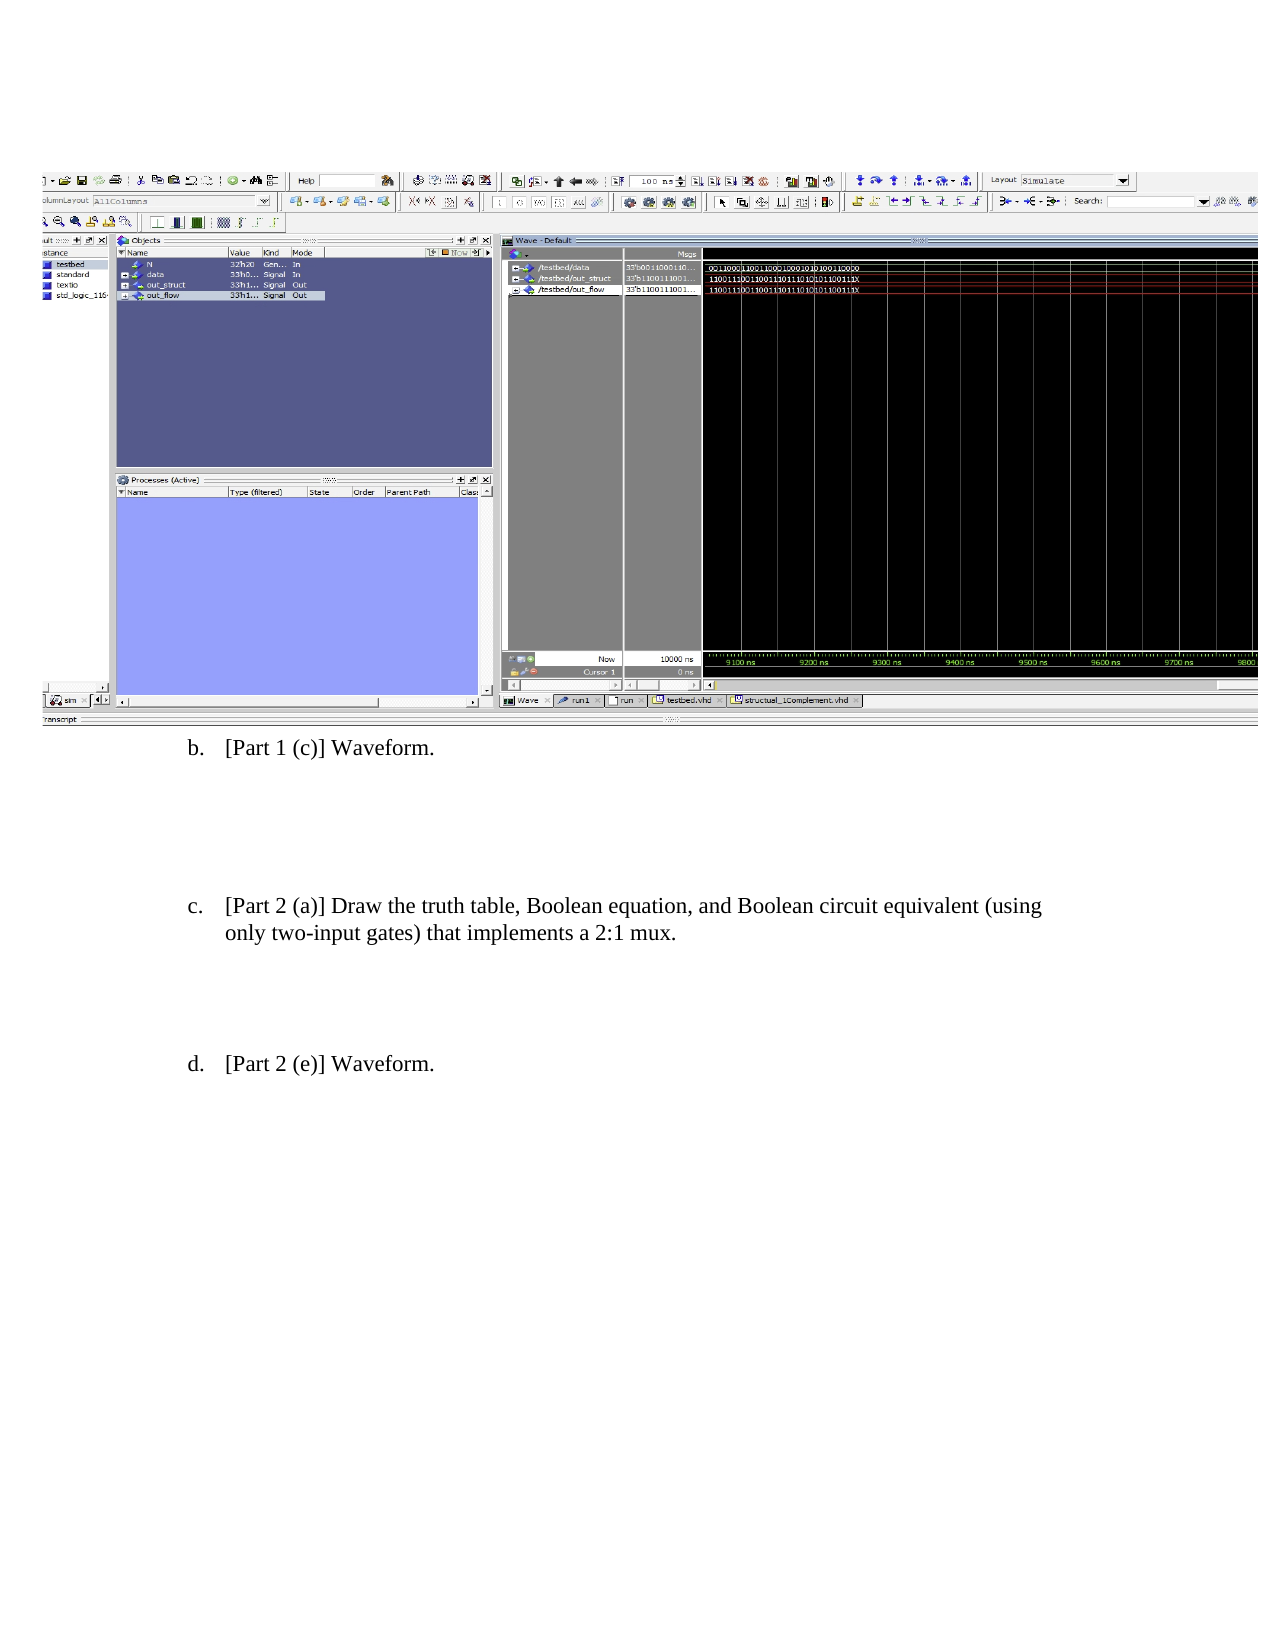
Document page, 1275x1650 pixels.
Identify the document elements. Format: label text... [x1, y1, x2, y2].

picture [42, 172, 1258, 734]
list [187, 150, 1087, 172]
list [Part 2 (a)] Draw the truth table, Boolean equation, and Boolean circuit equivalent (using only two-input gates) that implements a 2:1 mux. [187, 892, 1087, 945]
list [Part 1 (c)] Waveform. [187, 734, 1087, 760]
list [Part 2 (e)] Waveform. [187, 1050, 1087, 1077]
